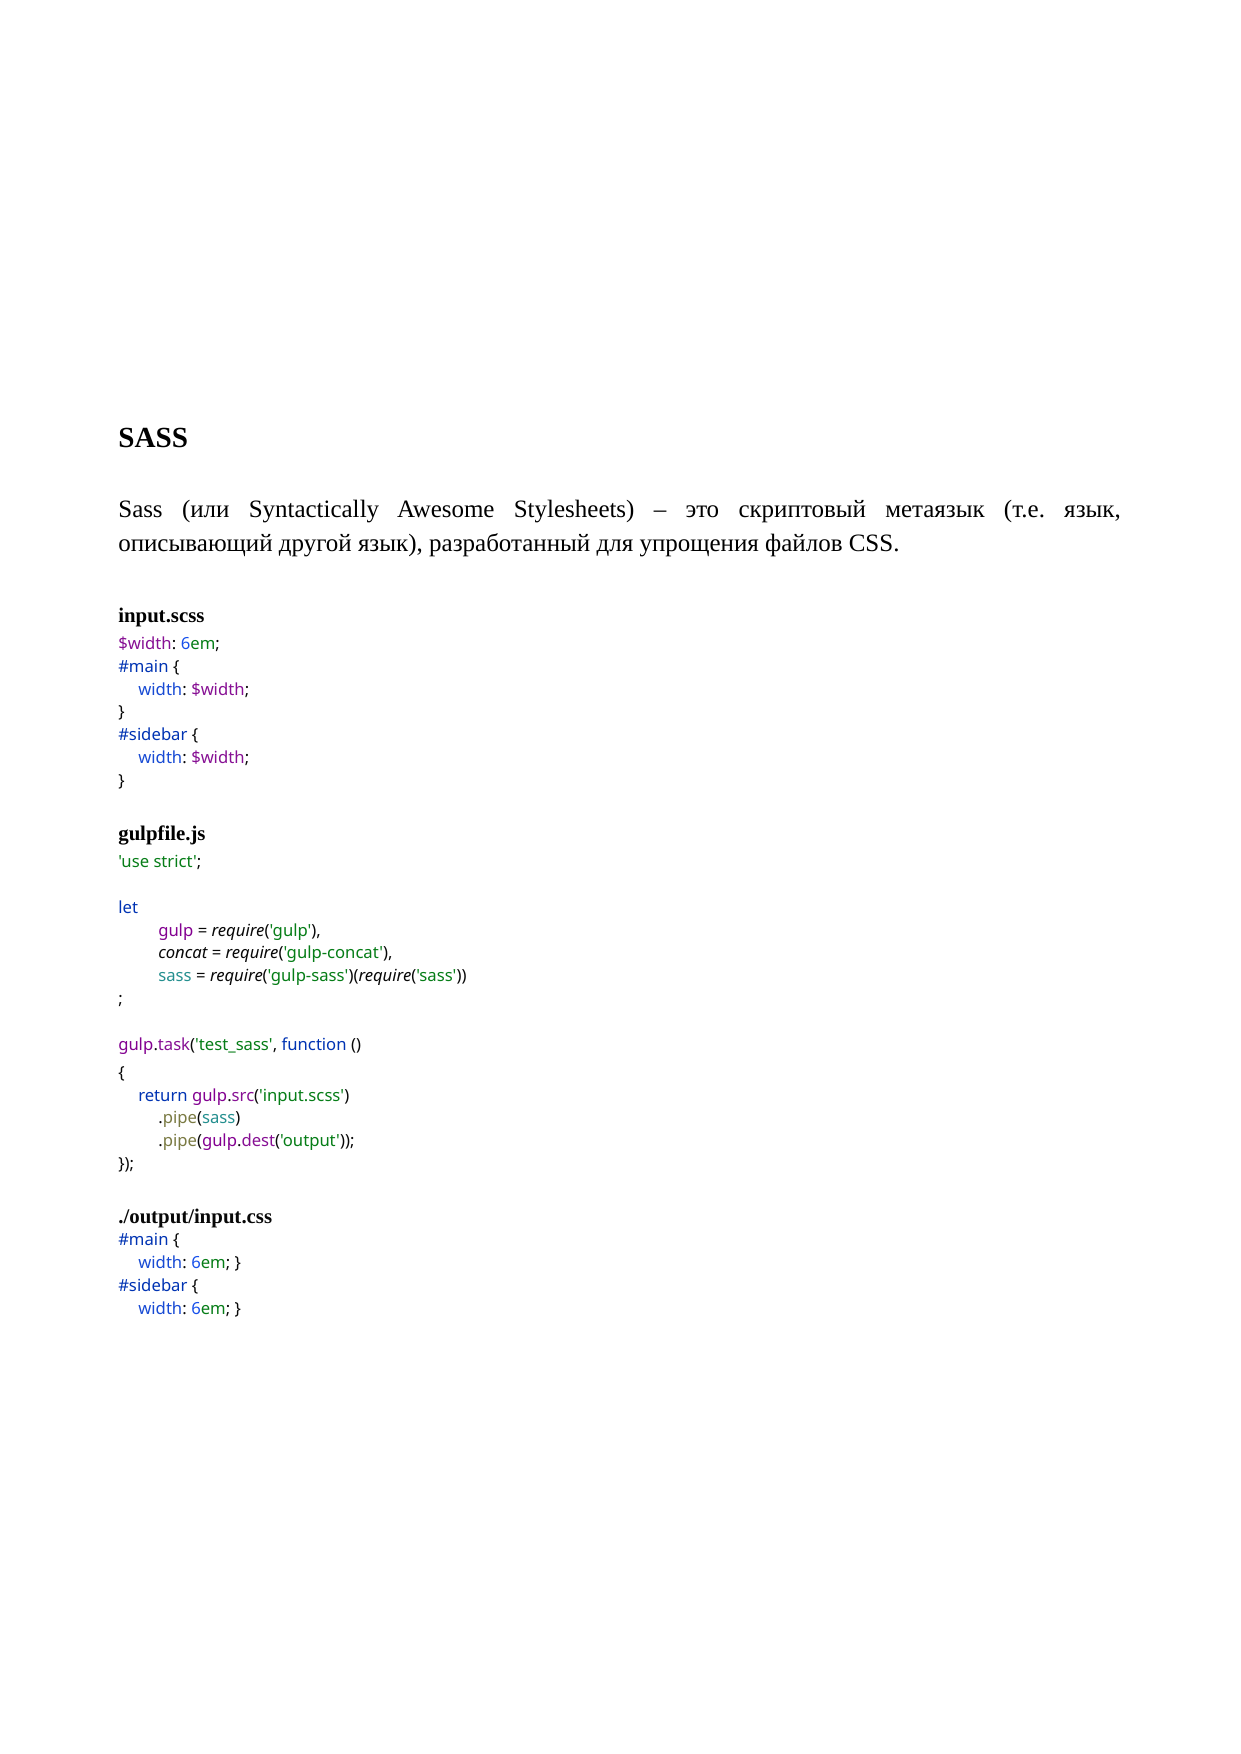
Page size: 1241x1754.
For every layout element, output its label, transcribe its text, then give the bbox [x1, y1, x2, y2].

text .pipe(sass) [118, 1106, 1122, 1129]
text }); [118, 1152, 1122, 1174]
text gulp.task('test_sass', function () [118, 1032, 1122, 1055]
text .pipe(gulp.dest('output')); [118, 1129, 1122, 1152]
text width: 6em; } [118, 1296, 1122, 1319]
text width: $width; [118, 677, 1122, 700]
text width: 6em; } [118, 1251, 1122, 1273]
text Sass (или Syntactically Awesome Stylesheets) – это скриптовый метаязык (т.е. язык, описывающий другой язык), разработанный для упрощения файлов CSS. [118, 494, 1122, 557]
text #main { [118, 654, 1122, 677]
text 'use strict'; [118, 849, 1122, 872]
text } [118, 768, 1122, 791]
text { [118, 1061, 1122, 1083]
text #sidebar { [118, 723, 1122, 745]
text gulpfile.js [118, 820, 1122, 844]
text #main { [118, 1228, 1122, 1251]
text width: $width; [118, 745, 1122, 768]
text #sidebar { [118, 1273, 1122, 1296]
text ./output/input.css [118, 1204, 1122, 1228]
text ; [118, 987, 1122, 1009]
text gulp = require('gulp'), [118, 918, 1122, 941]
text input.scss [118, 603, 1122, 627]
text sass = require('gulp-sass')(require('sass')) [118, 964, 1122, 987]
text $width: 6em; [118, 632, 1122, 654]
text concat = require('gulp-concat'), [118, 941, 1122, 964]
text return gulp.src('input.scss') [118, 1083, 1122, 1106]
text } [118, 700, 1122, 723]
text let [118, 896, 1122, 918]
subtitle SASS [118, 420, 1122, 453]
